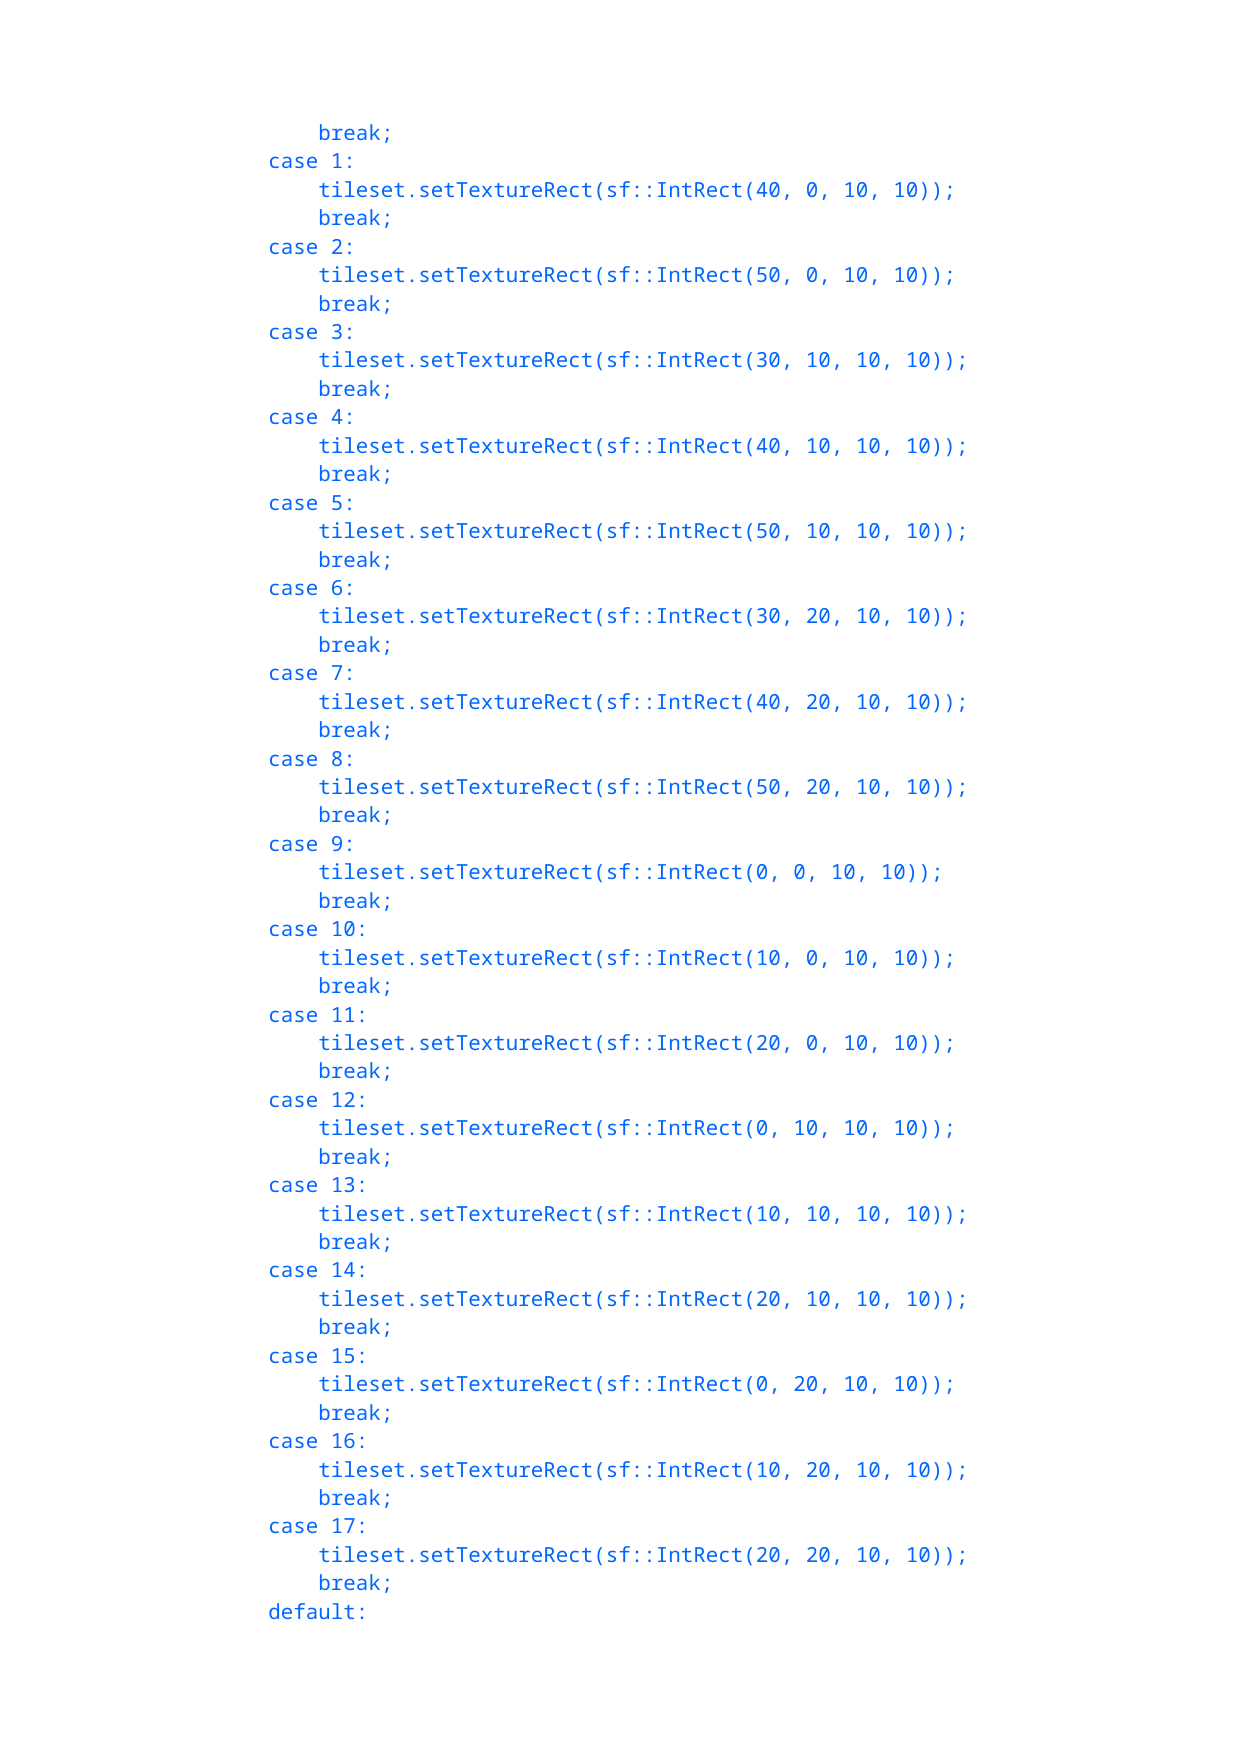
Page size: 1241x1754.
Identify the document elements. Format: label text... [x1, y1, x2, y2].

text break; [118, 289, 1122, 317]
text break; [118, 1227, 1122, 1256]
text case 10: [118, 914, 1122, 943]
text case 17: [118, 1512, 1122, 1540]
text break; [118, 1142, 1122, 1170]
text break; [118, 630, 1122, 658]
text tileset.setTextureRect(sf::IntRect(0, 0, 10, 10)); [118, 857, 1122, 886]
text tileset.setTextureRect(sf::IntRect(30, 10, 10, 10)); [118, 346, 1122, 374]
text case 15: [118, 1341, 1122, 1369]
text case 16: [118, 1426, 1122, 1455]
text case 5: [118, 488, 1122, 516]
text case 12: [118, 1085, 1122, 1113]
text break; [118, 203, 1122, 232]
text break; [118, 971, 1122, 1000]
text case 9: [118, 829, 1122, 857]
text tileset.setTextureRect(sf::IntRect(10, 10, 10, 10)); [118, 1199, 1122, 1227]
text tileset.setTextureRect(sf::IntRect(40, 0, 10, 10)); [118, 175, 1122, 203]
text case 13: [118, 1170, 1122, 1199]
text break; [118, 459, 1122, 488]
text break; [118, 118, 1122, 147]
text tileset.setTextureRect(sf::IntRect(50, 0, 10, 10)); [118, 260, 1122, 289]
text case 2: [118, 232, 1122, 260]
text case 14: [118, 1256, 1122, 1284]
text tileset.setTextureRect(sf::IntRect(20, 0, 10, 10)); [118, 1028, 1122, 1057]
text tileset.setTextureRect(sf::IntRect(10, 20, 10, 10)); [118, 1455, 1122, 1483]
text default: [118, 1597, 1122, 1625]
text break; [118, 801, 1122, 829]
text case 6: [118, 573, 1122, 602]
text break; [118, 374, 1122, 402]
text tileset.setTextureRect(sf::IntRect(0, 10, 10, 10)); [118, 1113, 1122, 1142]
text case 3: [118, 317, 1122, 346]
text case 11: [118, 1000, 1122, 1028]
text case 7: [118, 658, 1122, 687]
text break; [118, 886, 1122, 914]
text tileset.setTextureRect(sf::IntRect(20, 10, 10, 10)); [118, 1284, 1122, 1312]
text break; [118, 1312, 1122, 1341]
text tileset.setTextureRect(sf::IntRect(40, 10, 10, 10)); [118, 431, 1122, 459]
text break; [118, 1057, 1122, 1085]
text break; [118, 1568, 1122, 1597]
text case 4: [118, 402, 1122, 431]
text break; [118, 1398, 1122, 1426]
text tileset.setTextureRect(sf::IntRect(40, 20, 10, 10)); [118, 687, 1122, 715]
text tileset.setTextureRect(sf::IntRect(10, 0, 10, 10)); [118, 943, 1122, 971]
text tileset.setTextureRect(sf::IntRect(20, 20, 10, 10)); [118, 1540, 1122, 1568]
text break; [118, 715, 1122, 744]
text case 1: [118, 147, 1122, 175]
text break; [118, 545, 1122, 573]
text tileset.setTextureRect(sf::IntRect(50, 10, 10, 10)); [118, 516, 1122, 545]
text case 8: [118, 744, 1122, 772]
text break; [118, 1483, 1122, 1512]
text tileset.setTextureRect(sf::IntRect(30, 20, 10, 10)); [118, 602, 1122, 630]
text tileset.setTextureRect(sf::IntRect(0, 20, 10, 10)); [118, 1369, 1122, 1398]
text tileset.setTextureRect(sf::IntRect(50, 20, 10, 10)); [118, 772, 1122, 801]
